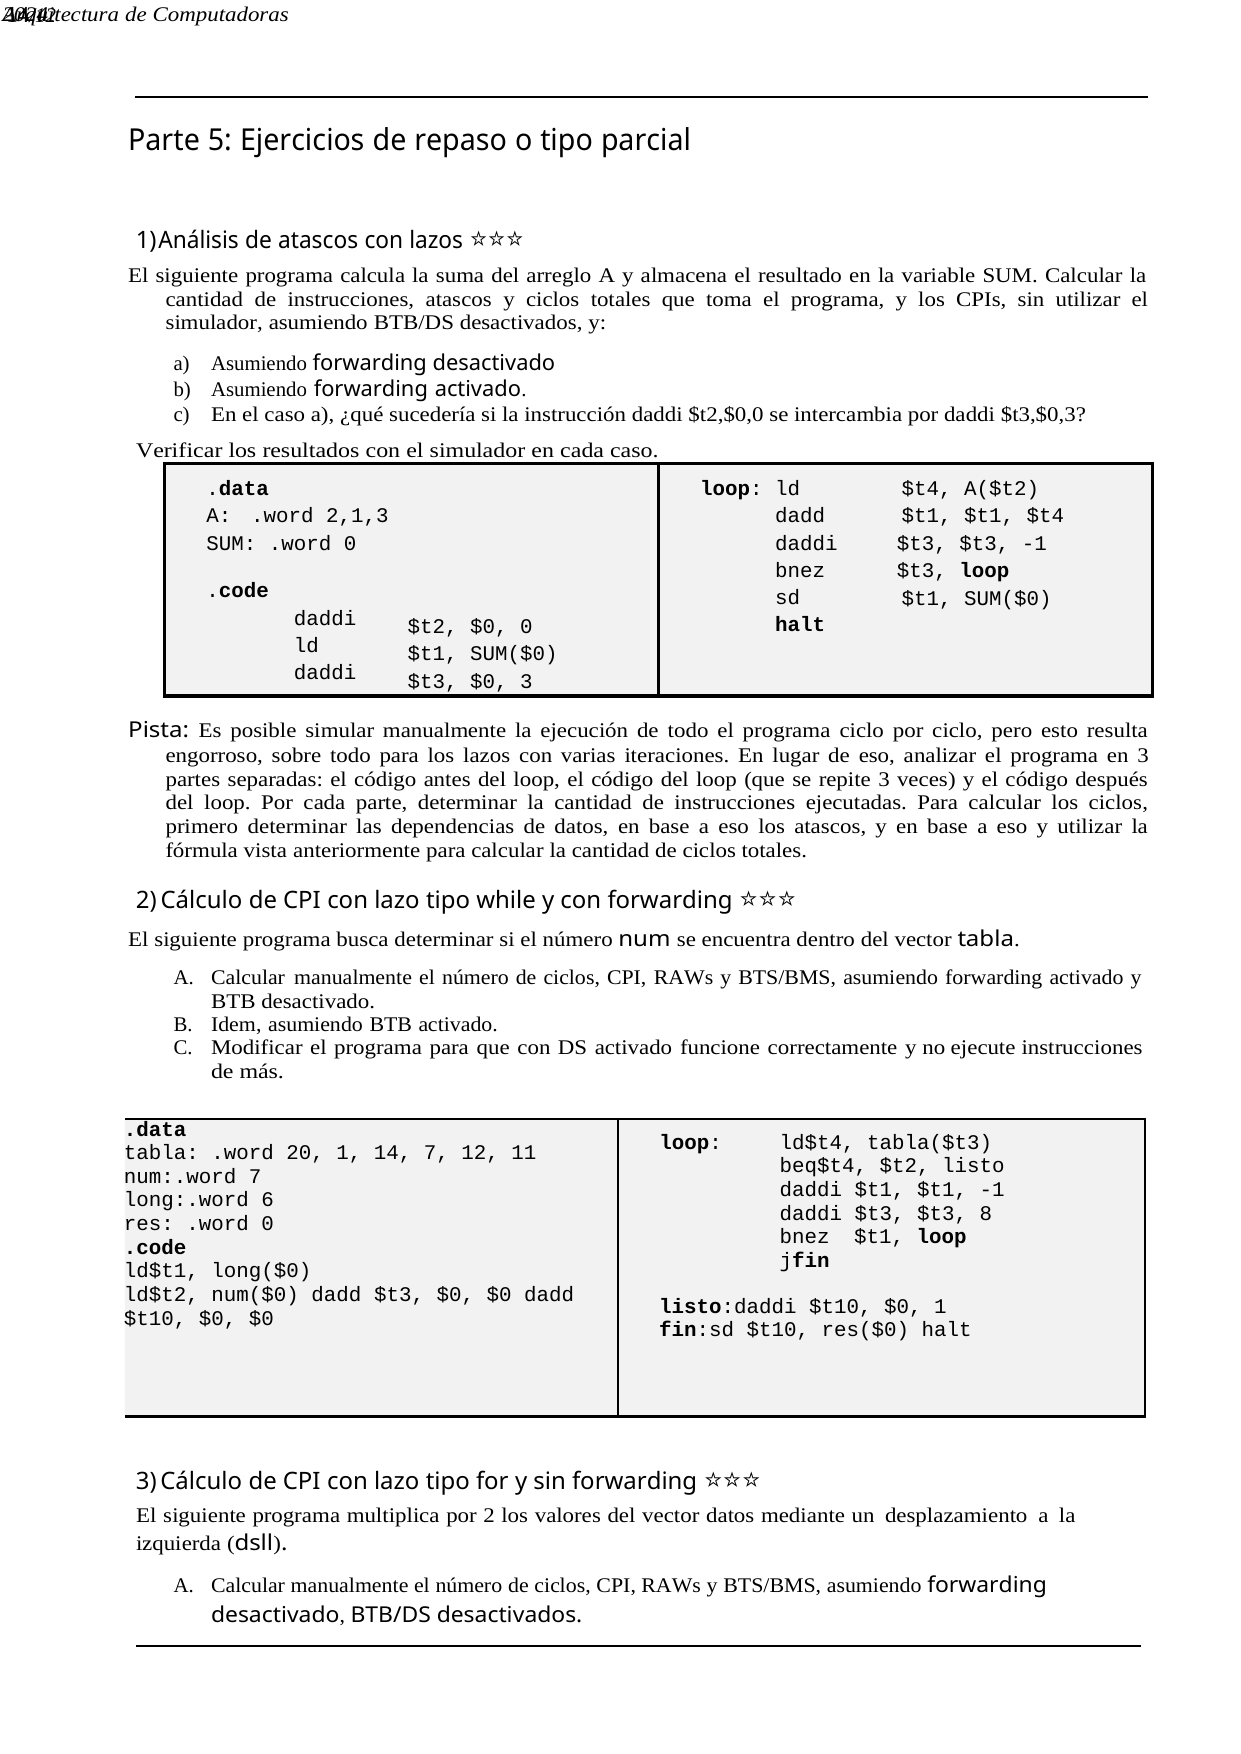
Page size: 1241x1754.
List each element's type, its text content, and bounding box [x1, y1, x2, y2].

list $t4, A($t2) [901, 478, 1151, 502]
text Pista: Es posible simular manualmente la ejecución de todo el programa ciclo por ciclo, pero esto resulta engorroso, sobre todo para los lazos con varias iteraciones. En lugar de eso, analizar el programa en 3 partes separadas: el código antes del loop, el código del loop (que se repite 3 veces) y el código después del loop. Por cada parte, determinar la cantidad de instrucciones ejecutadas. Para calcular los ciclos, primero determinar las dependencias de datos, en base a eso los atascos, y en base a eso y utilizar la fórmula vista anteriormente para calcular la cantidad de ciclos totales. [128, 714, 1150, 862]
text El siguiente programa busca determinar si el número num se encuentra dentro del vector tabla. [128, 923, 1169, 953]
subtitle Análisis de atascos con lazos ⭐⭐⭐ [136, 220, 1169, 257]
list En el caso a), ¿qué sucedería si la instrucción daddi $t2,$0,0 se intercambia por daddi $t3,$0,3? Verificar los resultados con el simulador en cada caso. [136, 401, 1089, 462]
list Idem, asumiendo BTB activado. [173, 1013, 1169, 1036]
list .code [206, 580, 396, 604]
list $t1, $t1, $t4 [901, 506, 1151, 529]
list $t3, $0, 3 [407, 671, 657, 694]
list Calcular manualmente el número de ciclos, CPI, RAWs y BTS/BMS, asumiendo forwarding desactivado, BTB/DS desactivados. [173, 1569, 1149, 1629]
list dadd daddi bnez sd halt [775, 506, 839, 638]
list loop: ld [700, 478, 865, 502]
list SUM: .word 0 [206, 533, 396, 556]
subtitle Cálculo de CPI con lazo tipo for y sin forwarding ⭐⭐⭐ [136, 1460, 1169, 1497]
list Asumiendo forwarding activado. [173, 377, 1169, 401]
text El siguiente programa multiplica por 2 los valores del vector datos mediante un desplazamiento a la izquierda (dsll). [136, 1503, 1157, 1557]
list $t1, SUM($0) [407, 643, 657, 667]
list $t3, $t3, -1 [897, 533, 1151, 556]
list $t3, loop [897, 560, 1151, 584]
list Modificar el programa para que con DS activado funcione correctamente y no ejecute instrucciones de más. [173, 1036, 1150, 1083]
list $t1, SUM($0) [901, 588, 1151, 611]
subtitle Cálculo de CPI con lazo tipo while y con forwarding ⭐⭐⭐ [136, 879, 1169, 916]
list Asumiendo forwarding desactivado [173, 347, 1169, 377]
list $t2, $0, 0 [407, 616, 657, 639]
list Calcular manualmente el número de ciclos, CPI, RAWs y BTS/BMS, asumiendo forwarding activado y BTB desactivado. [173, 965, 1150, 1013]
text El siguiente programa calcula la suma del arreglo A y almacena el resultado en la variable SUM. Calcular la cantidad de instrucciones, atascos y ciclos totales que toma el programa, y los CPIs, sin utilizar el simulador, asumiendo BTB/DS desactivados, y: [128, 263, 1149, 334]
list .data [206, 478, 396, 502]
subtitle Parte 5: Ejercicios de repaso o tipo parcial [128, 118, 1169, 159]
list daddi ld daddi [293, 608, 358, 686]
list A: .word 2,1,3 [206, 506, 396, 529]
